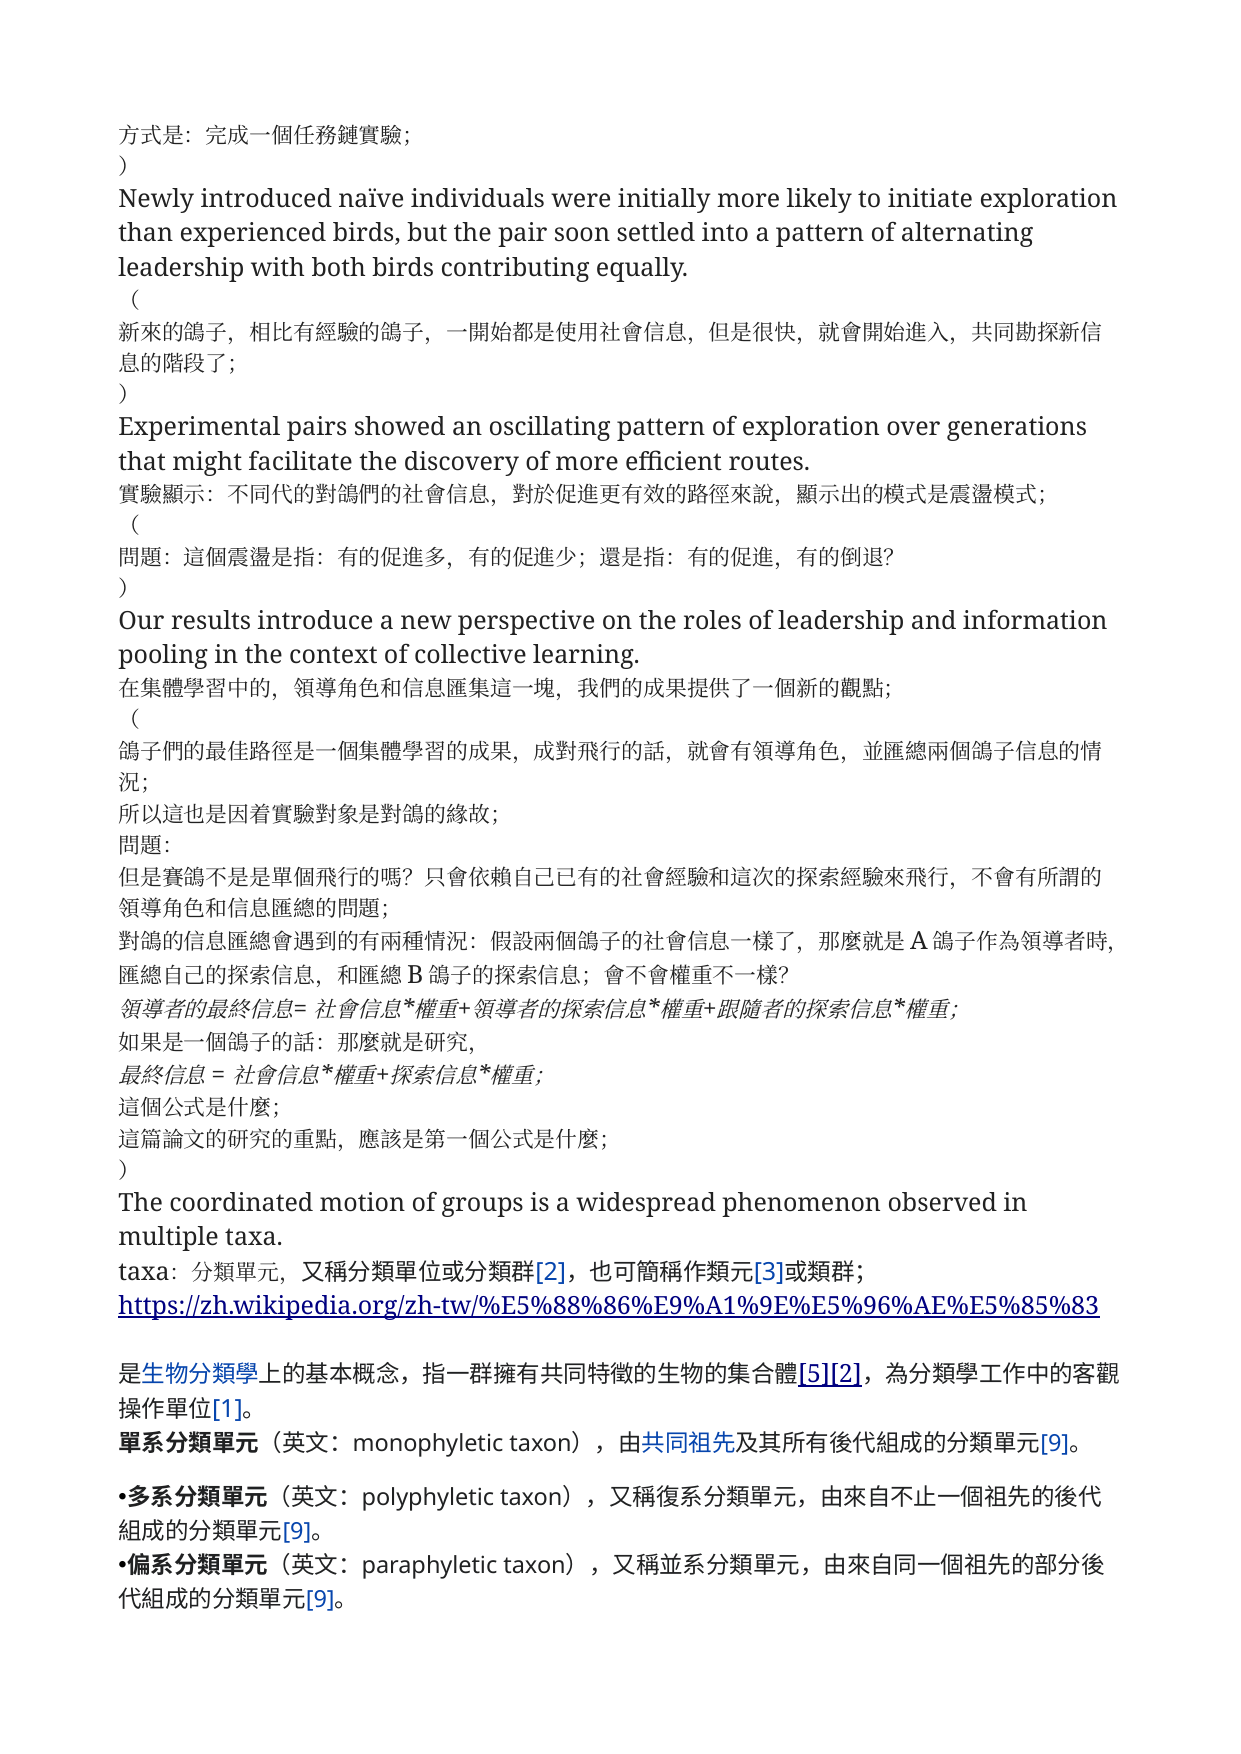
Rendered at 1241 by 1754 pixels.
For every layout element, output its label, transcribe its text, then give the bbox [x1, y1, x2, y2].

text 問題： [118, 828, 1122, 860]
text 最終信息 = 社會信息*權重+探索信息*權重； [118, 1056, 1122, 1091]
list 偏系分類單元（英文：paraphyletic taxon），又稱並系分類單元，由來自同一個祖先的部分後代組成的分類單元[9]。 [118, 1546, 1122, 1614]
text ） [118, 378, 1122, 409]
text ） [118, 572, 1122, 603]
text （ [118, 509, 1122, 540]
text 方式是：完成一個任務鏈實驗； [118, 118, 1122, 149]
text 新來的鴿子，相比有經驗的鴿子，一開始都是使用社會信息，但是很快，就會開始進入，共同勘探新信息的階段了； [118, 315, 1122, 378]
text 領導者的最終信息= 社會信息*權重+領導者的探索信息*權重+跟隨者的探索信息*權重； [118, 991, 1122, 1025]
text 但是賽鴿不是是單個飛行的嗎？只會依賴自己已有的社會經驗和這次的探索經驗來飛行，不會有所謂的領導角色和信息匯總的問題； [118, 860, 1122, 923]
text taxa：分類單元，又稱分類單位或分類群[2]，也可簡稱作類元[3]或類群； [118, 1253, 1122, 1287]
text 實驗顯示：不同代的對鴿們的社會信息，對於促進更有效的路徑來說，顯示出的模式是震盪模式； [118, 477, 1122, 509]
text 單系分類單元（英文：monophyletic taxon），由共同祖先及其所有後代組成的分類單元[9]。 [118, 1424, 1122, 1459]
text 所以這也是因着實驗對象是對鴿的緣故； [118, 797, 1122, 828]
text Our results introduce a new perspective on the roles of leadership and information pooling in the context of collective learning. [118, 603, 1122, 671]
text The coordinated motion of groups is a widespread phenomenon observed in multiple taxa. [118, 1185, 1122, 1253]
text https://zh.wikipedia.org/zh-tw/%E5%88%86%E9%A1%9E%E5%96%AE%E5%85%83 [118, 1287, 1122, 1322]
text 如果是一個鴿子的話：那麼就是研究， [118, 1025, 1122, 1056]
text ） [118, 149, 1122, 181]
text （ [118, 703, 1122, 734]
text 對鴿的信息匯總會遇到的有兩種情況：假設兩個鴿子的社會信息一樣了，那麼就是A鴿子作為領導者時，匯總自己的探索信息，和匯總B鴿子的探索信息；會不會權重不一樣？ [118, 923, 1122, 991]
text Experimental pairs showed an oscillating pattern of exploration over generations that might facilitate the discovery of more efficient routes. [118, 409, 1122, 477]
text ） [118, 1153, 1122, 1185]
text （ [118, 283, 1122, 315]
text 這個公式是什麼； [118, 1091, 1122, 1122]
text 是生物分類學上的基本概念，指一群擁有共同特徵的生物的集合體[5][2]，為分類學工作中的客觀操作單位[1]。 [118, 1356, 1122, 1424]
text 問題：這個震盪是指：有的促進多，有的促進少；還是指：有的促進，有的倒退？ [118, 540, 1122, 572]
text 這篇論文的研究的重點，應該是第一個公式是什麼； [118, 1122, 1122, 1153]
text 鴿子們的最佳路徑是一個集體學習的成果，成對飛行的話，就會有領導角色，並匯總兩個鴿子信息的情況； [118, 734, 1122, 797]
text 在集體學習中的，領導角色和信息匯集這一塊，我們的成果提供了一個新的觀點； [118, 671, 1122, 703]
list 多系分類單元（英文：polyphyletic taxon），又稱復系分類單元，由來自不止一個祖先的後代組成的分類單元[9]。 [118, 1478, 1122, 1546]
text Newly introduced naïve individuals were initially more likely to initiate exploration than experienced birds, but the pair soon settled into a pattern of alternating leadership with both birds contributing equally. [118, 181, 1122, 283]
